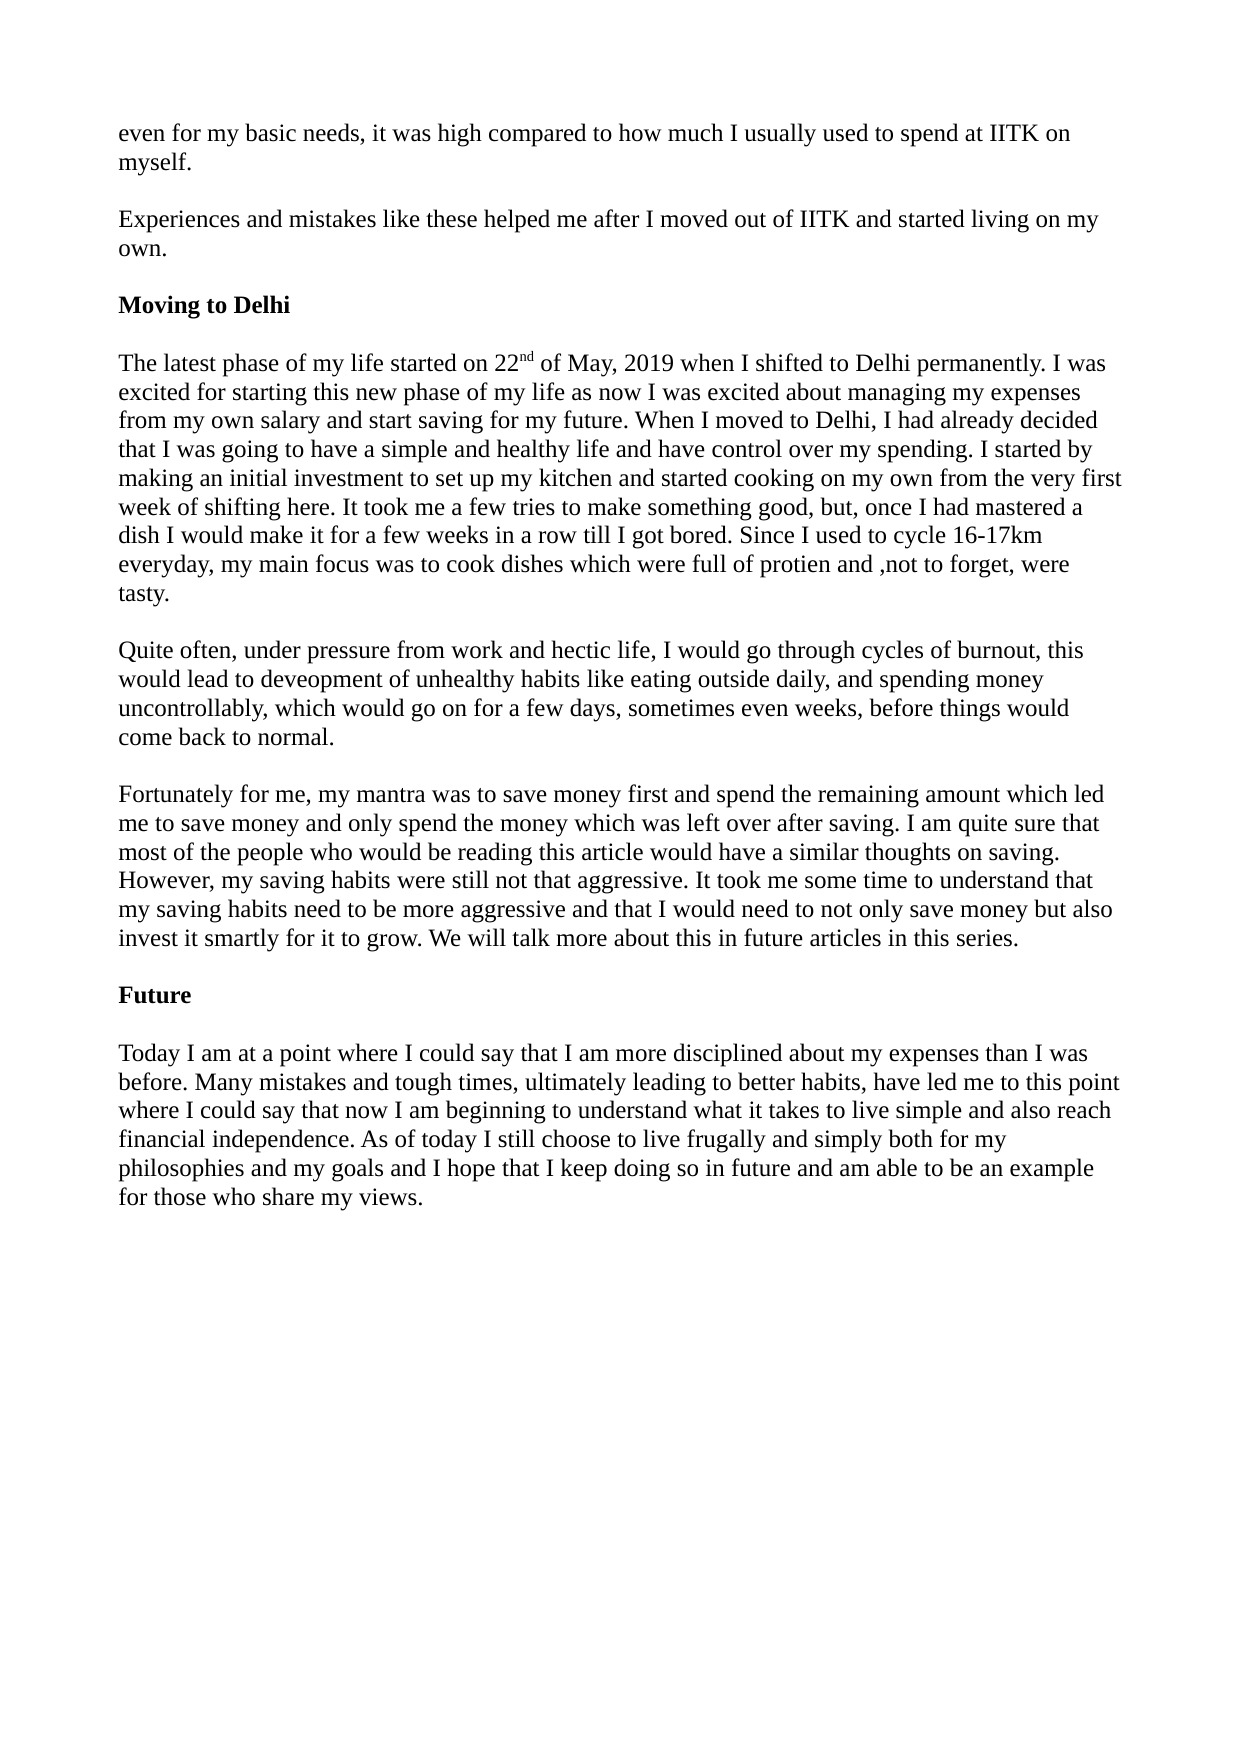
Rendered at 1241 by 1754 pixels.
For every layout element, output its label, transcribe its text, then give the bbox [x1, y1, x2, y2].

text Quite often, under pressure from work and hectic life, I would go through cycles of burnout, this would lead to deveopment of unhealthy habits like eating outside daily, and spending money uncontrollably, which would go on for a few days, sometimes even weeks, before things would come back to normal. [118, 636, 1122, 751]
text Today I am at a point where I could say that I am more disciplined about my expenses than I was before. Many mistakes and tough times, ultimately leading to better habits, have led me to this point where I could say that now I am beginning to understand what it takes to live simple and also reach financial independence. As of today I still choose to live frugally and simply both for my philosophies and my goals and I hope that I keep doing so in future and am able to be an example for those who share my views. [118, 1038, 1122, 1211]
text even for my basic needs, it was high compared to how much I usually used to spend at IITK on myself. [118, 118, 1122, 176]
text Future [118, 981, 1122, 1009]
text Fortunately for me, my mantra was to save money first and spend the remaining amount which led me to save money and only spend the money which was left over after saving. I am quite sure that most of the people who would be reading this article would have a similar thoughts on saving. However, my saving habits were still not that aggressive. It took me some time to understand that my saving habits need to be more aggressive and that I would need to not only save money but also invest it smartly for it to grow. We will talk more about this in future articles in this series. [118, 779, 1122, 952]
text The latest phase of my life started on 22nd of May, 2019 when I shifted to Delhi permanently. I was excited for starting this new phase of my life as now I was excited about managing my expenses from my own salary and start saving for my future. When I moved to Delhi, I had already decided that I was going to have a simple and healthy life and have control over my spending. I started by making an initial investment to set up my kitchen and started cooking on my own from the very first week of shifting here. It took me a few tries to make something good, but, once I had mastered a dish I would make it for a few weeks in a row till I got bored. Since I used to cycle 16-17km everyday, my main focus was to cook dishes which were full of protien and ,not to forget, were tasty. [118, 348, 1122, 607]
text Experiences and mistakes like these helped me after I moved out of IITK and started living on my own. [118, 204, 1122, 262]
text Moving to Delhi [118, 291, 1122, 319]
